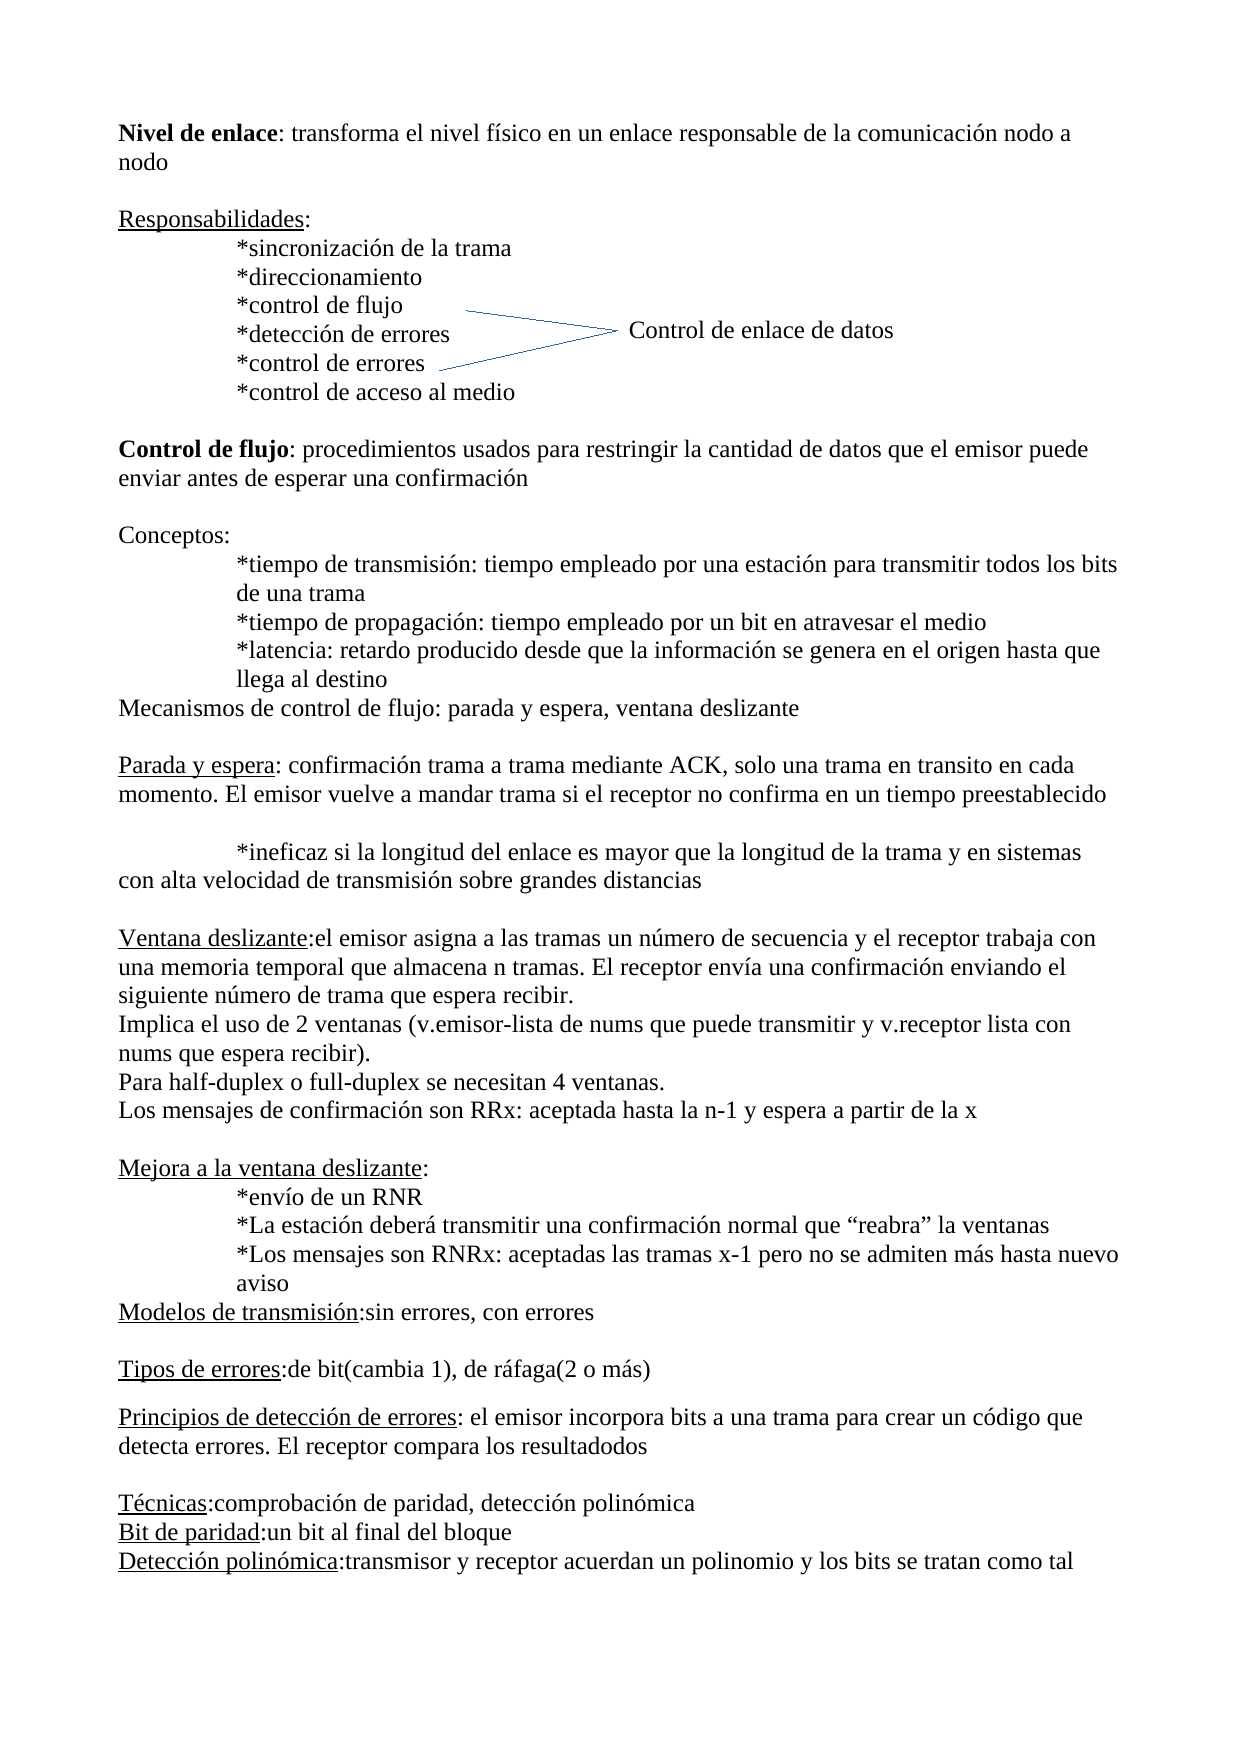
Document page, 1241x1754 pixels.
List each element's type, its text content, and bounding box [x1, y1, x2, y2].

text *detección de errores [118, 319, 1122, 348]
text Tipos de errores:de bit(cambia 1), de ráfaga(2 o más) [118, 1354, 1122, 1383]
text *tiempo de transmisión: tiempo empleado por una estación para transmitir todos los bits de una trama [118, 549, 1122, 607]
text *direccionamiento [118, 262, 1122, 291]
text *La estación deberá transmitir una confirmación normal que “reabra” la ventanas [118, 1211, 1122, 1239]
text Ventana deslizante:el emisor asigna a las tramas un número de secuencia y el receptor trabaja con una memoria temporal que almacena n tramas. El receptor envía una confirmación enviando el siguiente número de trama que espera recibir. [118, 923, 1122, 1009]
text *tiempo de propagación: tiempo empleado por un bit en atravesar el medio [118, 607, 1122, 636]
text Mecanismos de control de flujo: parada y espera, ventana deslizante [118, 693, 1122, 722]
text Control de flujo: procedimientos usados para restringir la cantidad de datos que el emisor puede enviar antes de esperar una confirmación [118, 434, 1122, 492]
text Conceptos: [118, 521, 1122, 549]
text *Los mensajes son RNRx: aceptadas las tramas x-1 pero no se admiten más hasta nuevo aviso [118, 1239, 1122, 1297]
text Principios de detección de errores: el emisor incorpora bits a una trama para crear un código que detecta errores. El receptor compara los resultadodos [118, 1402, 1122, 1459]
text *envío de un RNR [118, 1182, 1122, 1211]
text Detección polinómica:transmisor y receptor acuerdan un polinomio y los bits se tratan como tal [118, 1546, 1122, 1574]
text *control de acceso al medio [118, 377, 1122, 406]
text *ineficaz si la longitud del enlace es mayor que la longitud de la trama y en sistemas con alta velocidad de transmisión sobre grandes distancias [118, 837, 1122, 894]
text *control de errores [118, 348, 1122, 377]
text Para half-duplex o full-duplex se necesitan 4 ventanas. [118, 1067, 1122, 1096]
text Responsabilidades: [118, 204, 1122, 233]
text Nivel de enlace: transforma el nivel físico en un enlace responsable de la comunicación nodo a nodo [118, 118, 1122, 176]
text *latencia: retardo producido desde que la información se genera en el origen hasta que llega al destino [118, 636, 1122, 693]
text Mejora a la ventana deslizante: [118, 1153, 1122, 1182]
text Parada y espera: confirmación trama a trama mediante ACK, solo una trama en transito en cada momento. El emisor vuelve a mandar trama si el receptor no confirma en un tiempo preestablecido [118, 751, 1122, 808]
text Bit de paridad:un bit al final del bloque [118, 1517, 1122, 1546]
text Los mensajes de confirmación son RRx: aceptada hasta la n-1 y espera a partir de la x [118, 1096, 1122, 1124]
text Implica el uso de 2 ventanas (v.emisor-lista de nums que puede transmitir y v.receptor lista con nums que espera recibir). [118, 1009, 1122, 1067]
text *sincronización de la trama [118, 233, 1122, 262]
text Modelos de transmisión:sin errores, con errores [118, 1297, 1122, 1326]
text *control de flujo [118, 291, 1122, 319]
text Técnicas:comprobación de paridad, detección polinómica [118, 1488, 1122, 1517]
